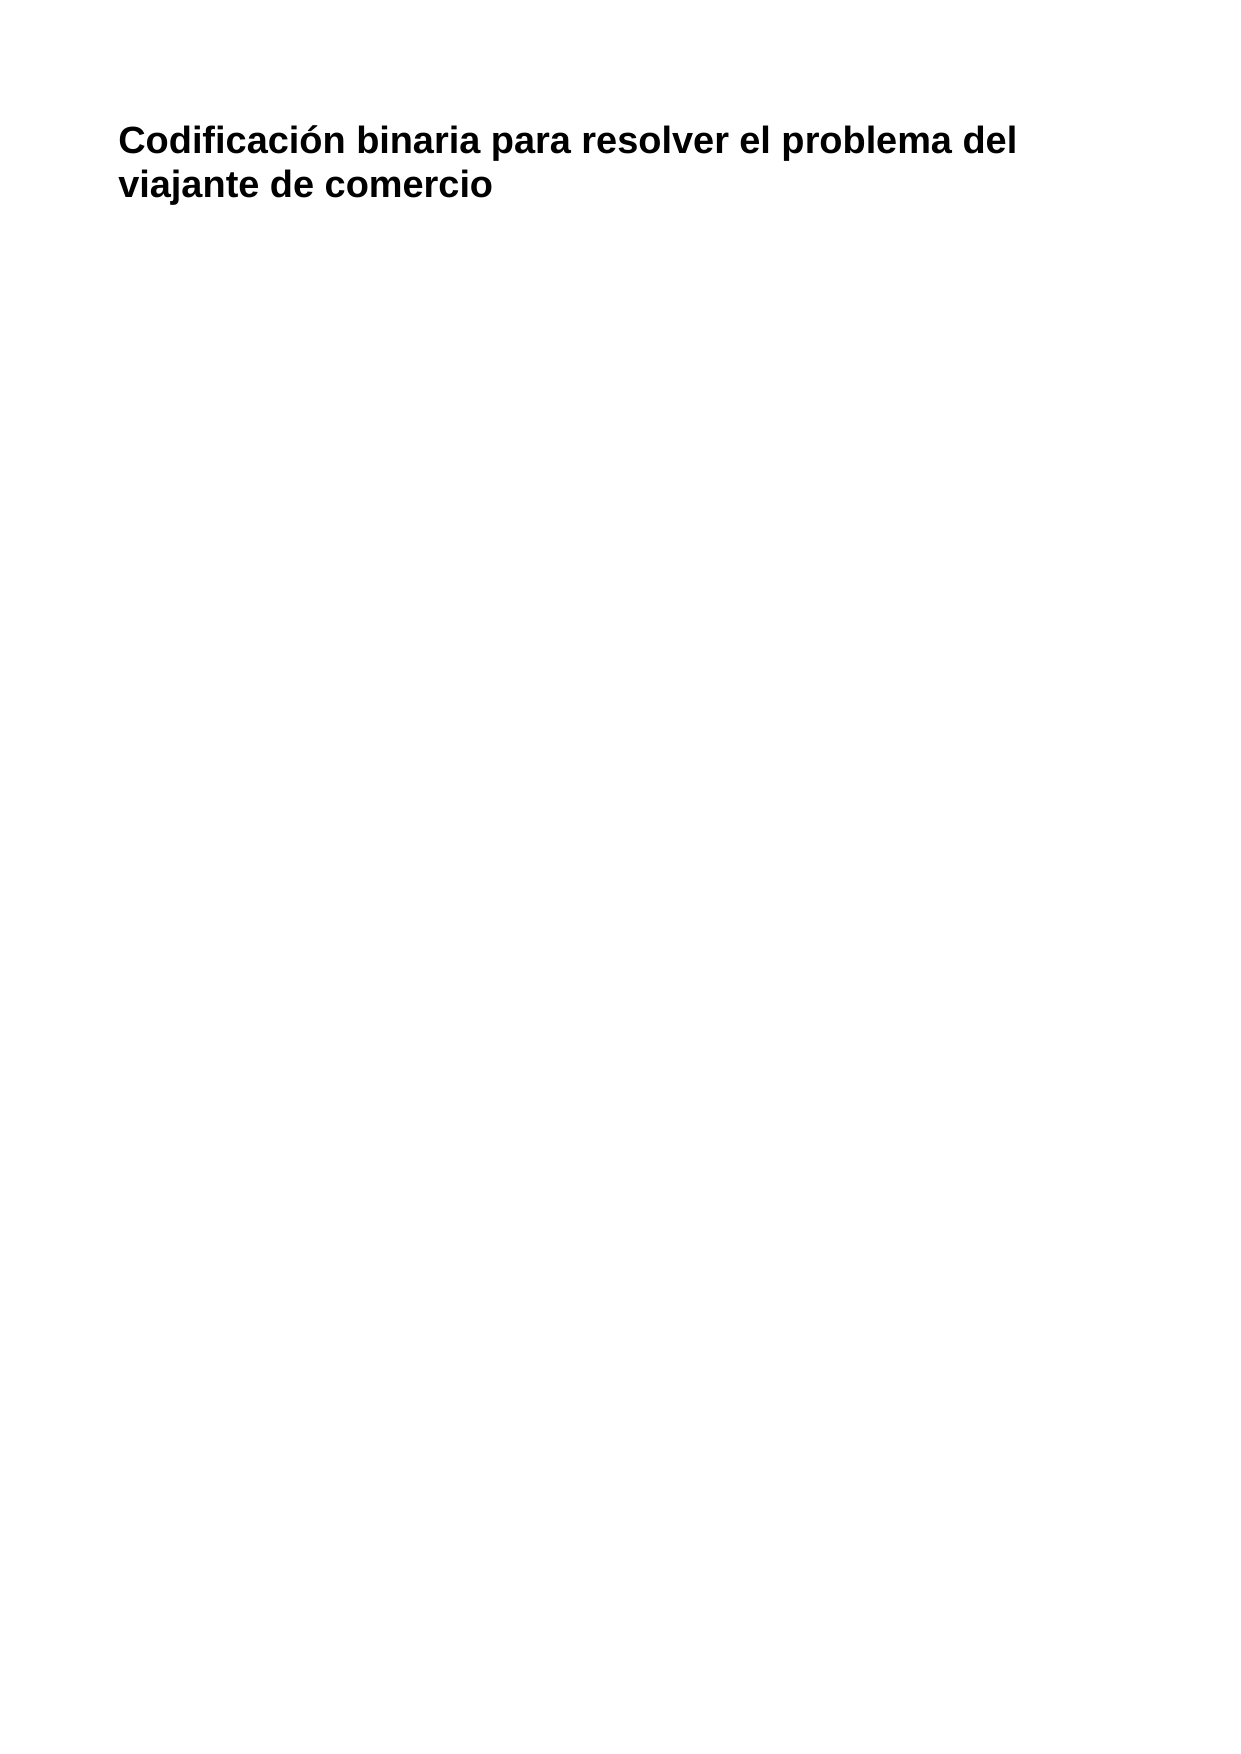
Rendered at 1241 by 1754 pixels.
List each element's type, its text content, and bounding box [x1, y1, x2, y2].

subtitle Codificación binaria para resolver el problema del viajante de comercio [118, 118, 1122, 205]
